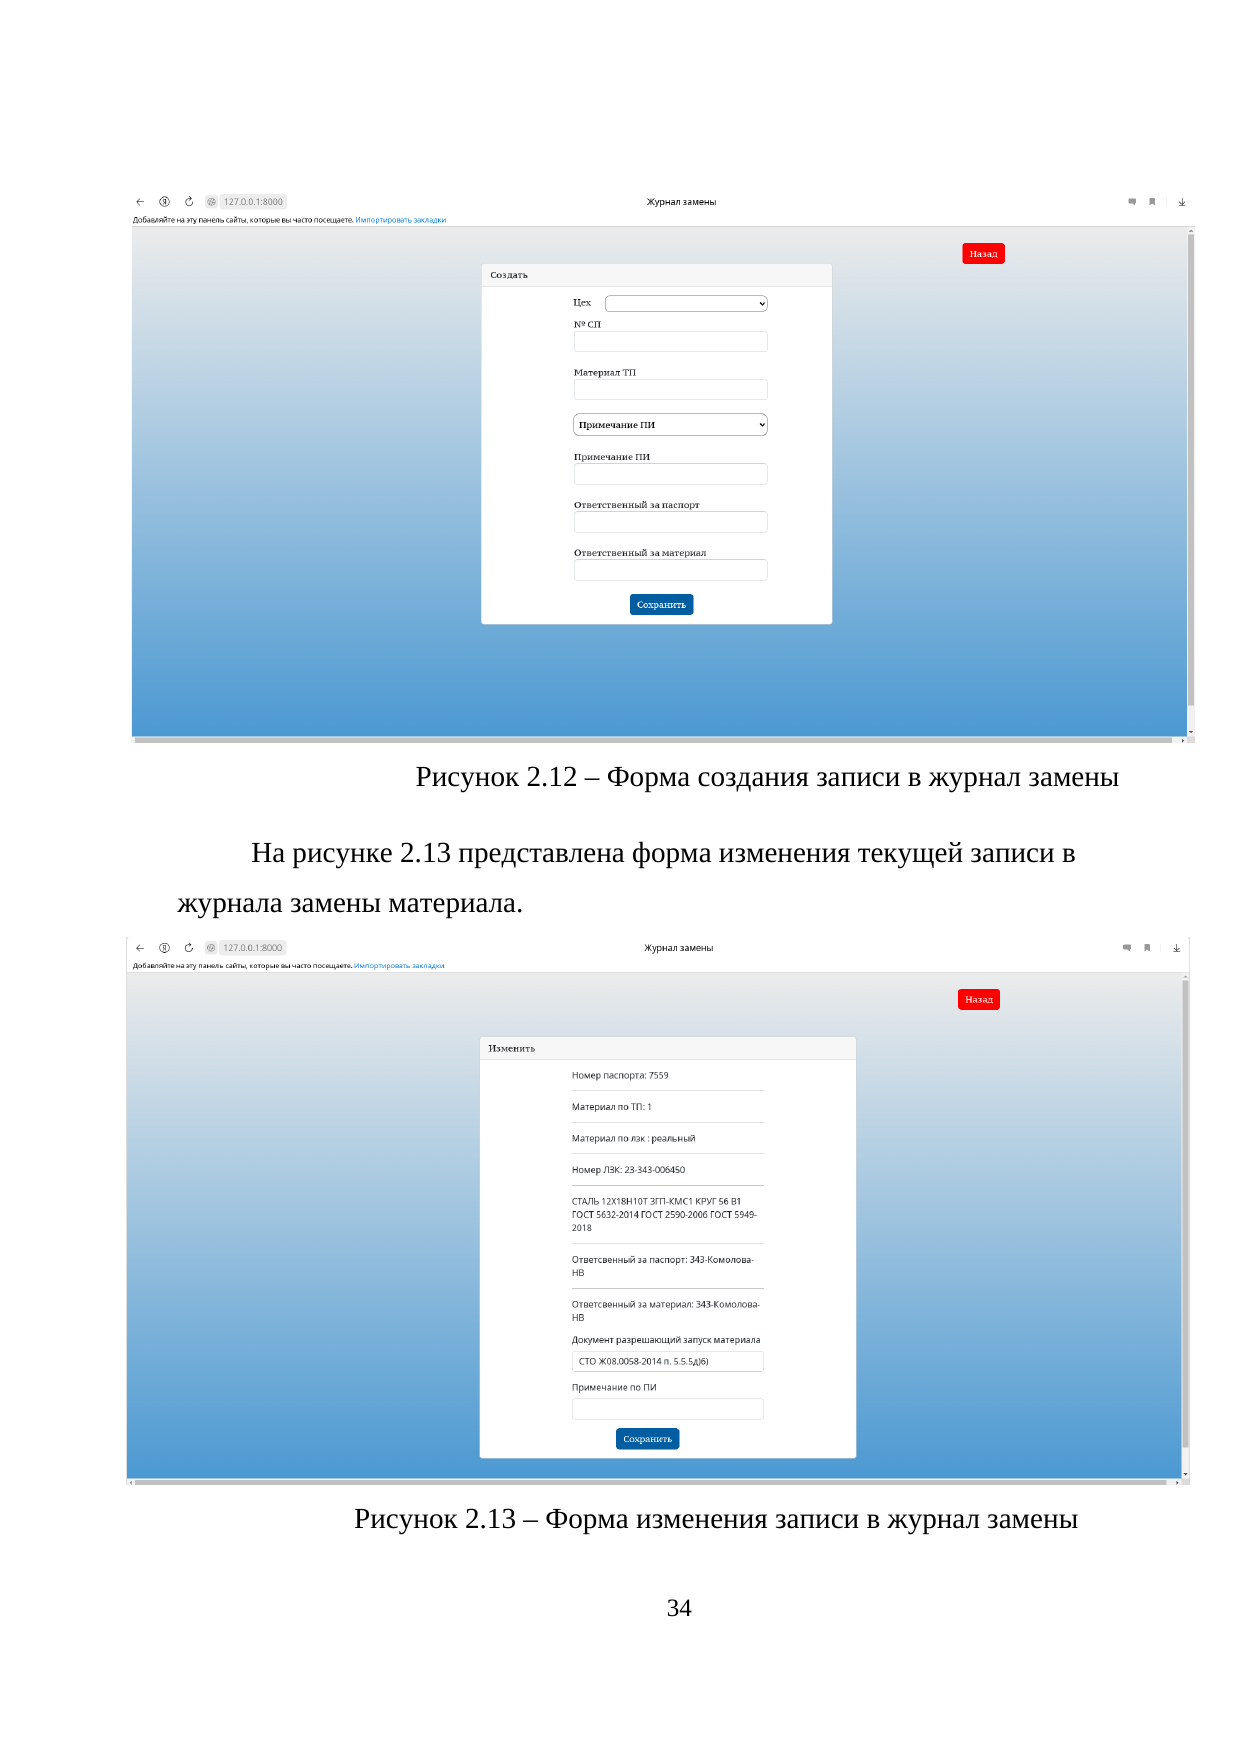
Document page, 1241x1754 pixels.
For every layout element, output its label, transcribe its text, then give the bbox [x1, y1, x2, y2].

text Рисунок 2.13 – Форма изменения записи в журнал замены [177, 1485, 1181, 1535]
picture [126, 937, 1190, 1485]
picture [131, 194, 1195, 743]
text Рисунок 2.12 – Форма создания записи в журнал замены [177, 743, 1181, 793]
text На рисунке 2.13 представлена форма изменения текущей записи в журнала замены материала. [177, 835, 1181, 918]
